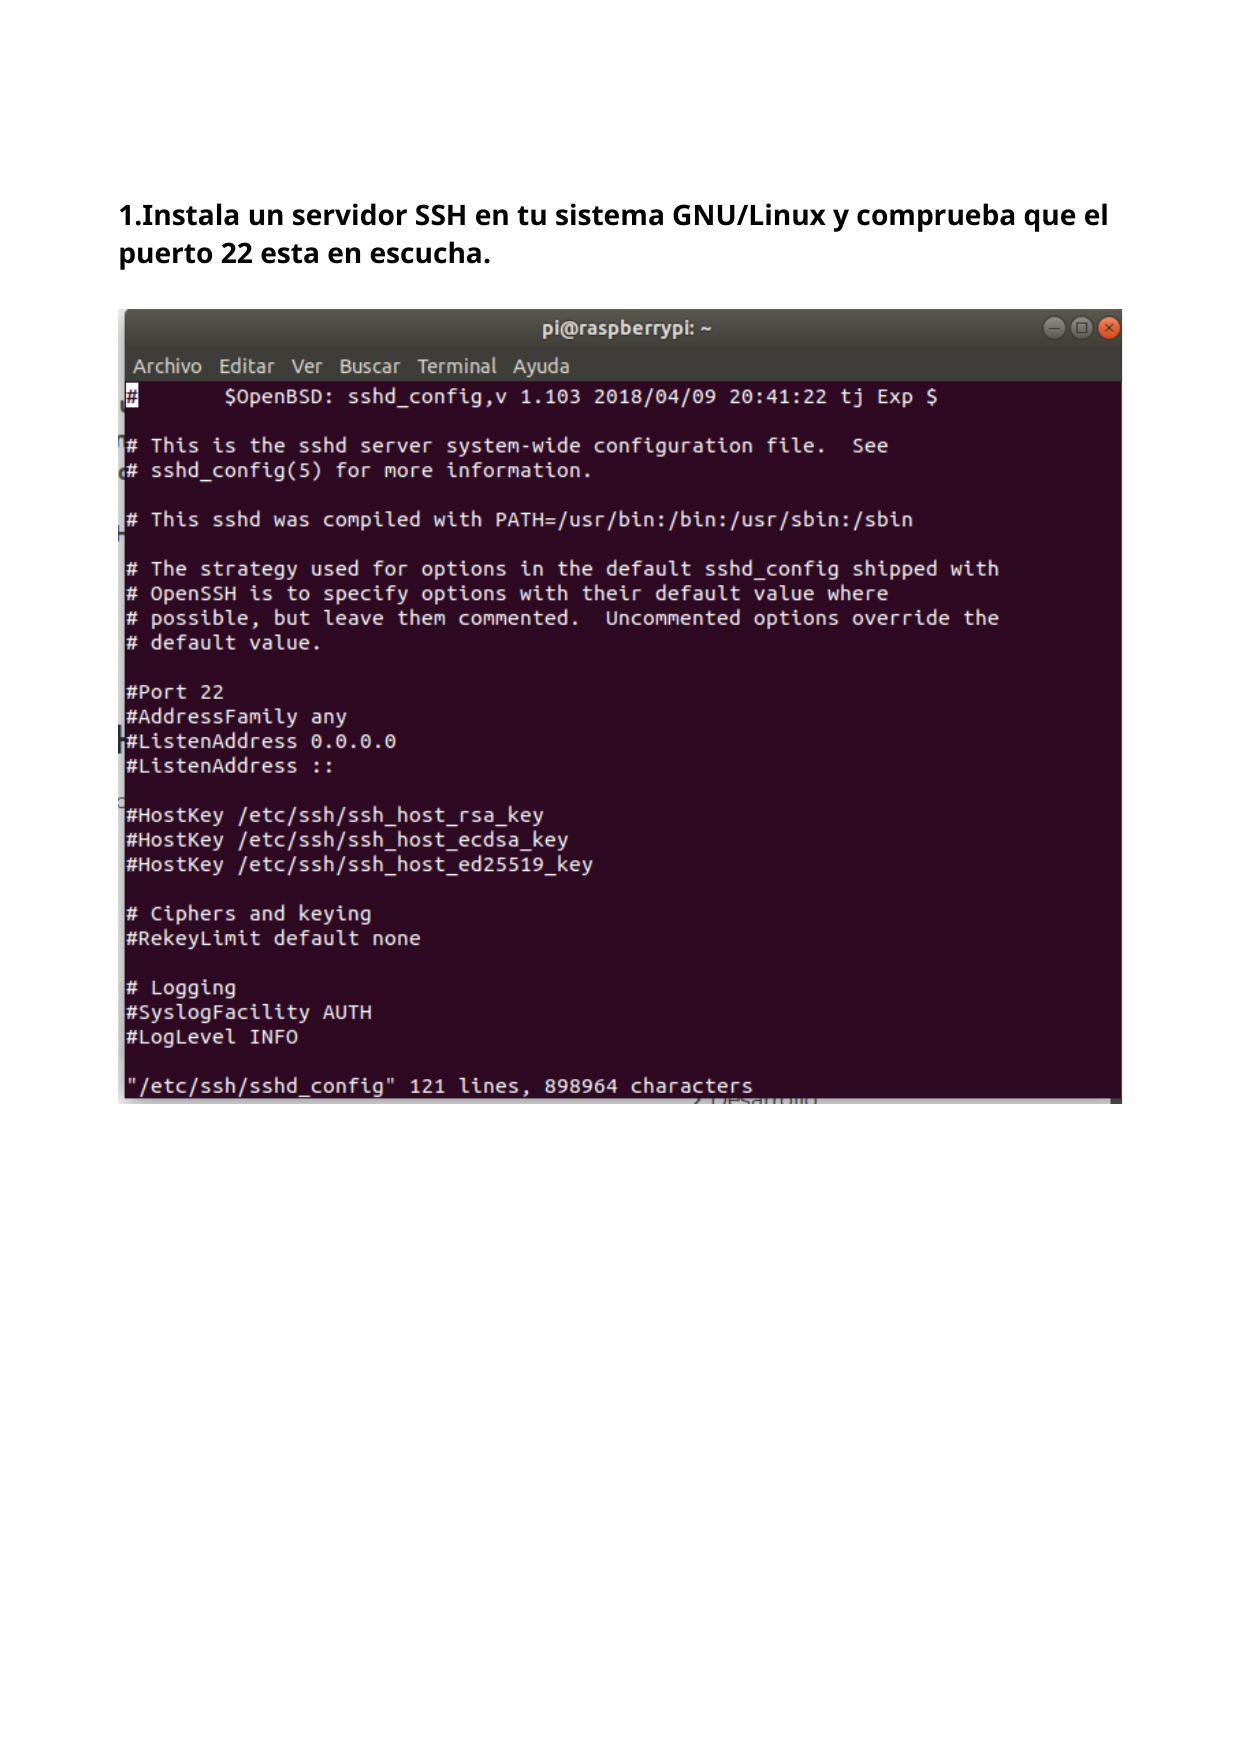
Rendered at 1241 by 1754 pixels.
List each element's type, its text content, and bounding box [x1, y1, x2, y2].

picture [118, 309, 1123, 1104]
text 1.Instala un servidor SSH en tu sistema GNU/Linux y comprueba que el puerto 22 esta en escucha. [118, 195, 1122, 271]
